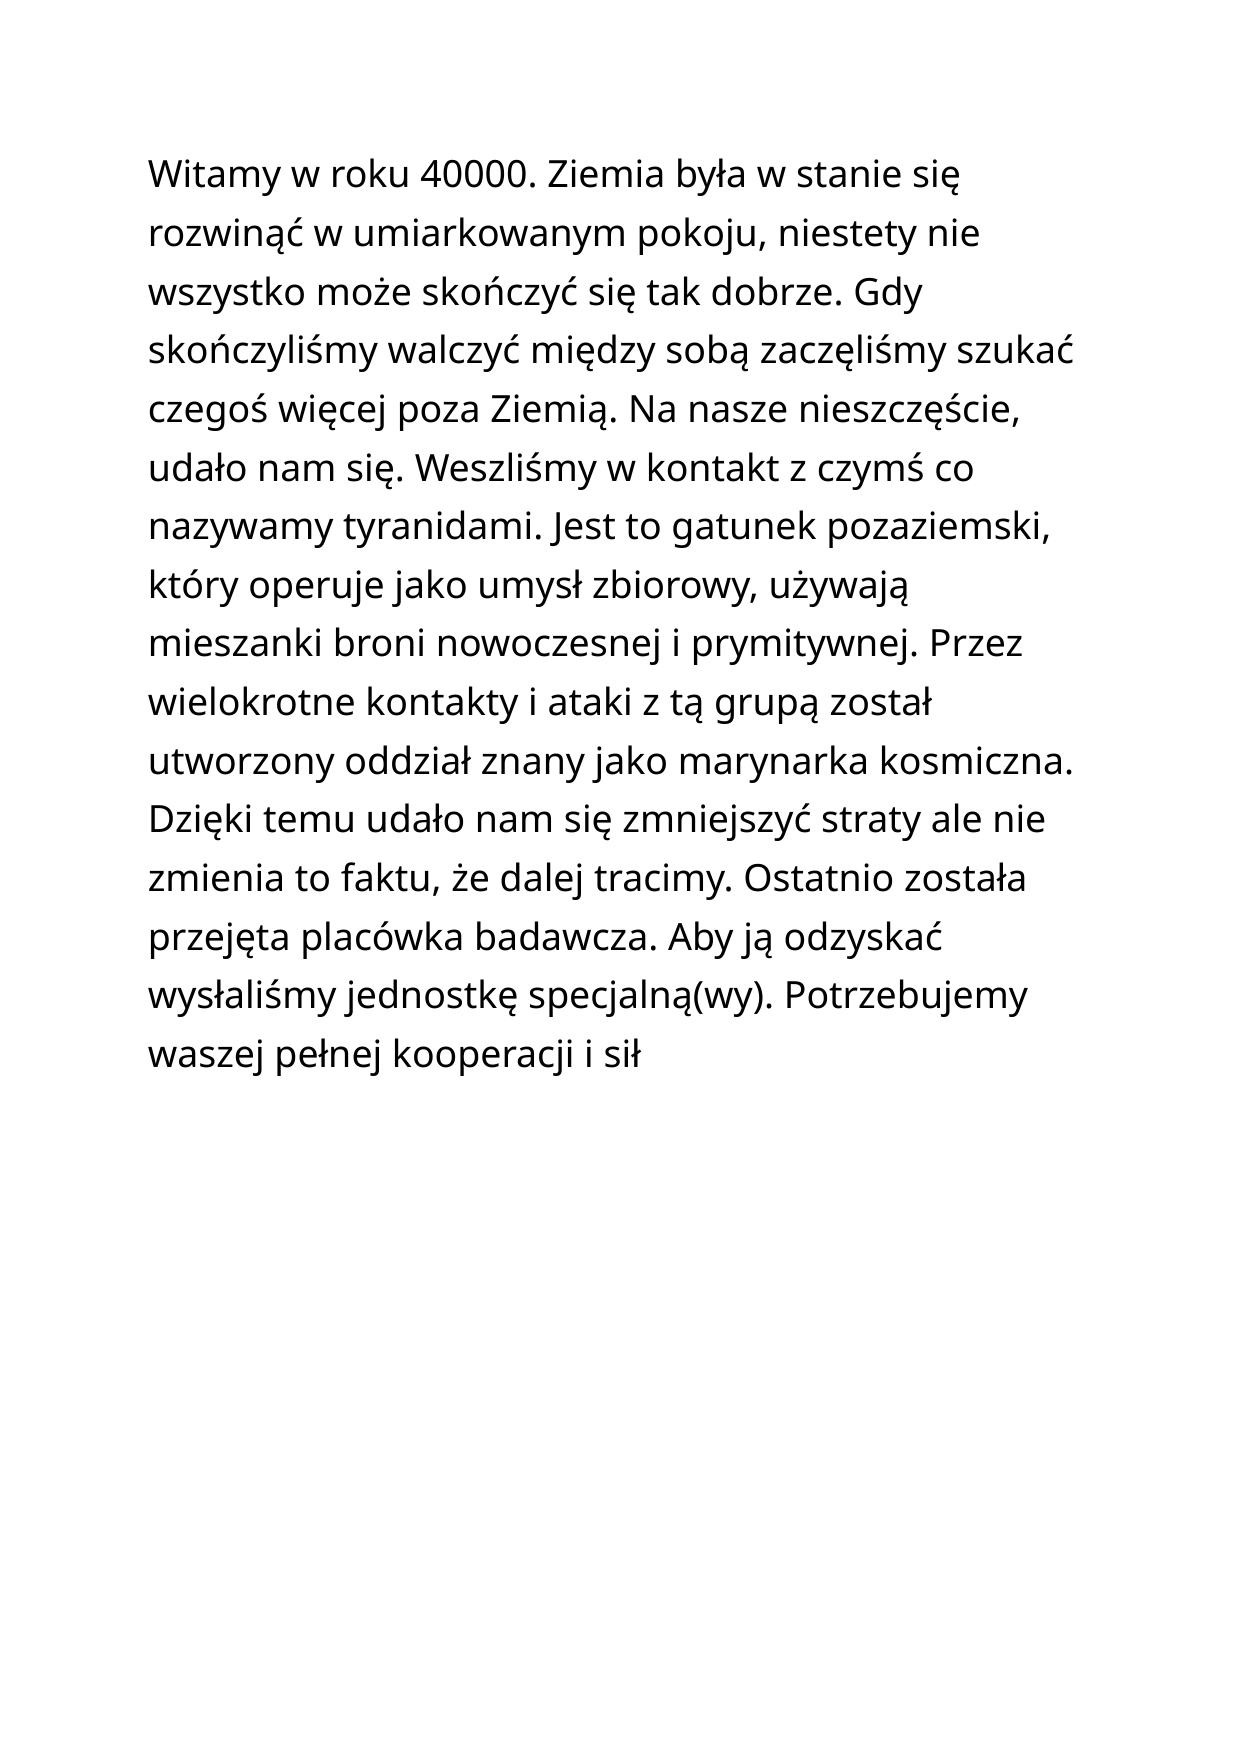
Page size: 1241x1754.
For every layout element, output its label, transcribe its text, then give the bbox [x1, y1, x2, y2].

text Witamy w roku 40000. Ziemia była w stanie się rozwinąć w umiarkowanym pokoju, niestety nie wszystko może skończyć się tak dobrze. Gdy skończyliśmy walczyć między sobą zaczęliśmy szukać czegoś więcej poza Ziemią. Na nasze nieszczęście, udało nam się. Weszliśmy w kontakt z czymś co nazywamy tyranidami. Jest to gatunek pozaziemski, który operuje jako umysł zbiorowy, używają mieszanki broni nowoczesnej i prymitywnej. Przez wielokrotne kontakty i ataki z tą grupą został utworzony oddział znany jako marynarka kosmiczna. Dzięki temu udało nam się zmniejszyć straty ale nie zmienia to faktu, że dalej tracimy. Ostatnio została przejęta placówka badawcza. Aby ją odzyskać wysłaliśmy jednostkę specjalną(wy). Potrzebujemy waszej pełnej kooperacji i sił [148, 148, 1093, 1078]
